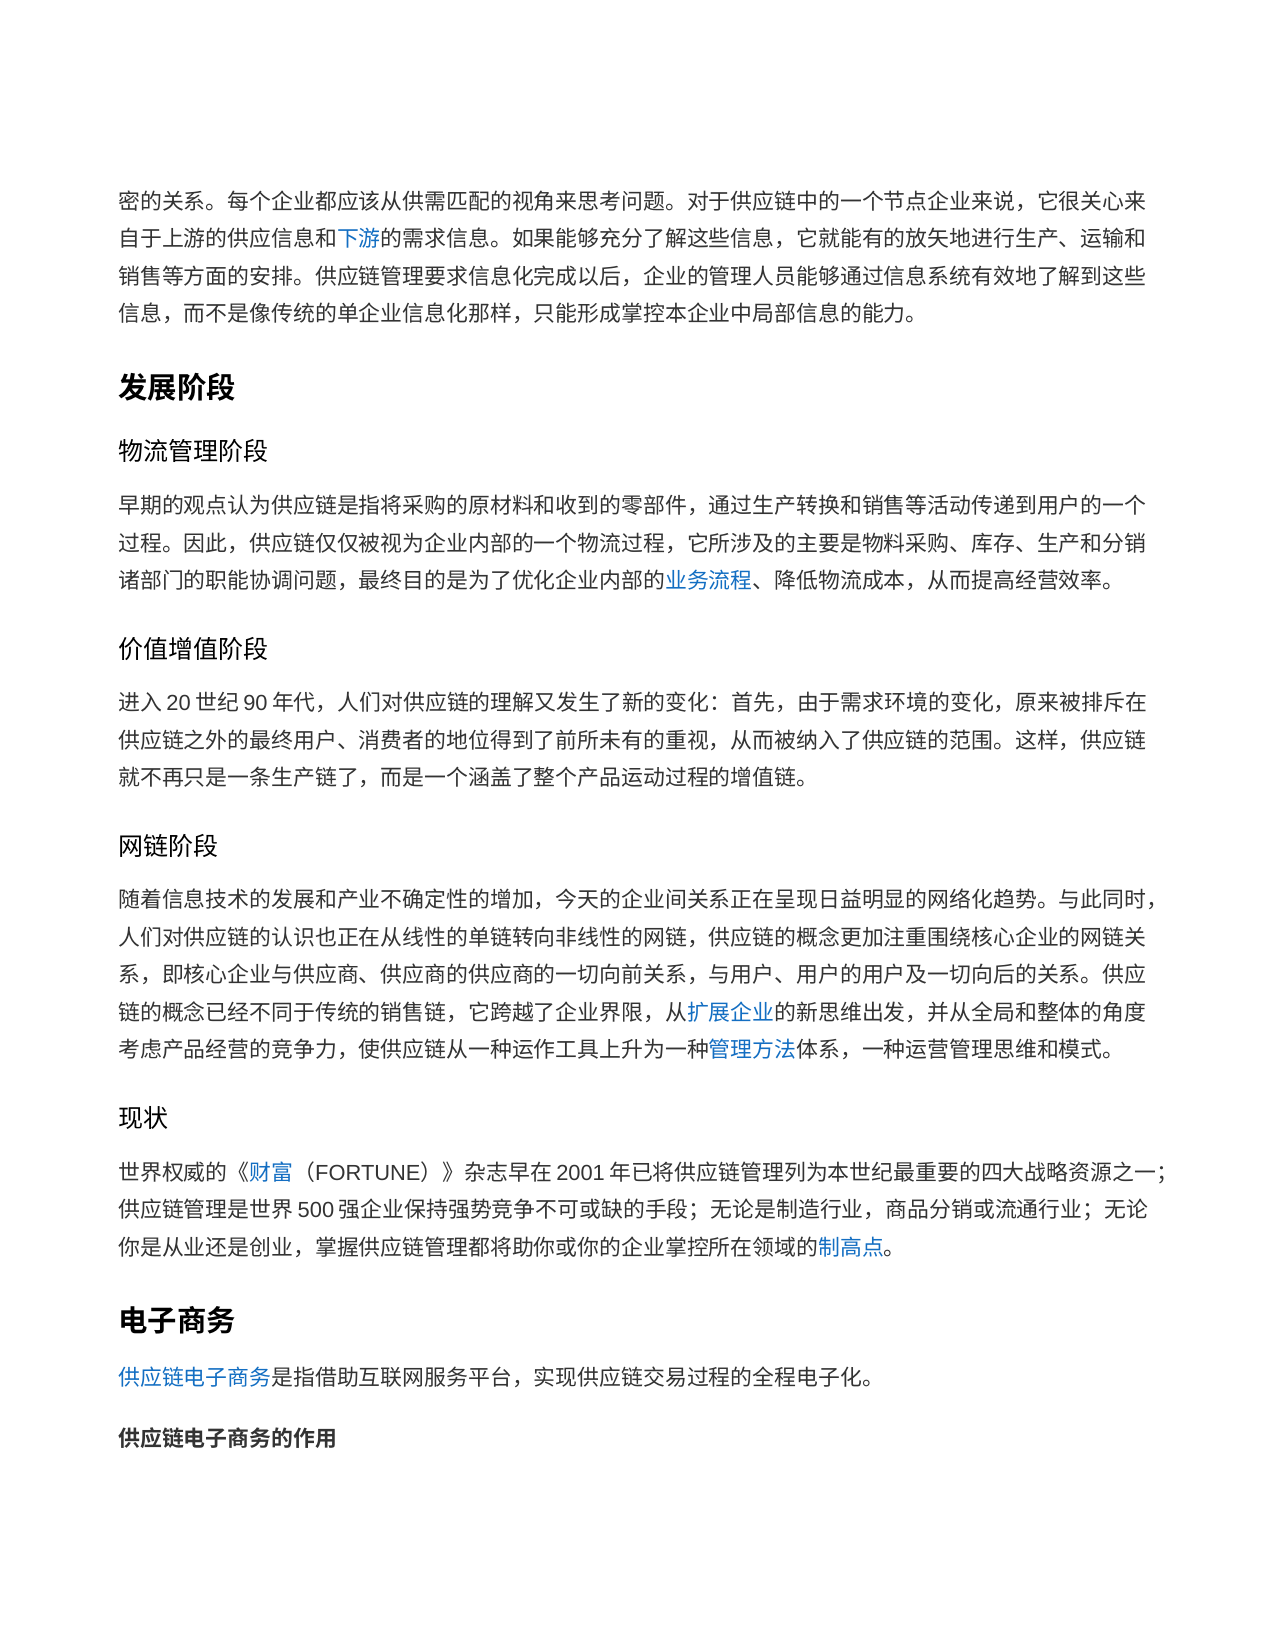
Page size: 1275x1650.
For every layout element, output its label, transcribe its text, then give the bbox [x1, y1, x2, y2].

text 密的关系。每个企业都应该从供需匹配的视角来思考问题。对于供应链中的一个节点企业来说，它很关心来自于上游的供应信息和下游的需求信息。如果能够充分了解这些信息，它就能有的放矢地进行生产、运输和销售等方面的安排。供应链管理要求信息化完成以后，企业的管理人员能够通过信息系统有效地了解到这些信息，而不是像传统的单企业信息化那样，只能形成掌控本企业中局部信息的能力。 [118, 176, 1157, 326]
subtitle 电子商务 [118, 1298, 1157, 1340]
text 世界权威的《财富（FORTUNE）》杂志早在2001年已将供应链管理列为本世纪最重要的四大战略资源之一；供应链管理是世界500强企业保持强势竞争不可或缺的手段；无论是制造行业，商品分销或流通行业；无论你是从业还是创业，掌握供应链管理都将助你或你的企业掌控所在领域的制高点。 [118, 1147, 1157, 1260]
text 供应链电子商务的作用 [118, 1414, 1157, 1451]
subtitle 价值增值阶段 [118, 629, 1157, 665]
subtitle 发展阶段 [118, 364, 1157, 407]
text 供应链电子商务是指借助互联网服务平台，实现供应链交易过程的全程电子化。 [118, 1353, 1157, 1390]
text 随着信息技术的发展和产业不确定性的增加，今天的企业间关系正在呈现日益明显的网络化趋势。与此同时，人们对供应链的认识也正在从线性的单链转向非线性的网链，供应链的概念更加注重围绕核心企业的网链关系，即核心企业与供应商、供应商的供应商的一切向前关系，与用户、用户的用户及一切向后的关系。供应链的概念已经不同于传统的销售链，它跨越了企业界限，从扩展企业的新思维出发，并从全局和整体的角度考虑产品经营的竞争力，使供应链从一种运作工具上升为一种管理方法体系，一种运营管理思维和模式。 [118, 875, 1157, 1062]
subtitle 网链阶段 [118, 826, 1157, 862]
text 进入20世纪90年代，人们对供应链的理解又发生了新的变化：首先，由于需求环境的变化，原来被排斥在供应链之外的最终用户、消费者的地位得到了前所未有的重视，从而被纳入了供应链的范围。这样，供应链就不再只是一条生产链了，而是一个涵盖了整个产品运动过程的增值链。 [118, 678, 1157, 790]
subtitle 物流管理阶段 [118, 432, 1157, 468]
text 早期的观点认为供应链是指将采购的原材料和收到的零部件，通过生产转换和销售等活动传递到用户的一个过程。因此，供应链仅仅被视为企业内部的一个物流过程，它所涉及的主要是物料采购、库存、生产和分销诸部门的职能协调问题，最终目的是为了优化企业内部的业务流程、降低物流成本，从而提高经营效率。 [118, 481, 1157, 593]
subtitle 现状 [118, 1098, 1157, 1135]
